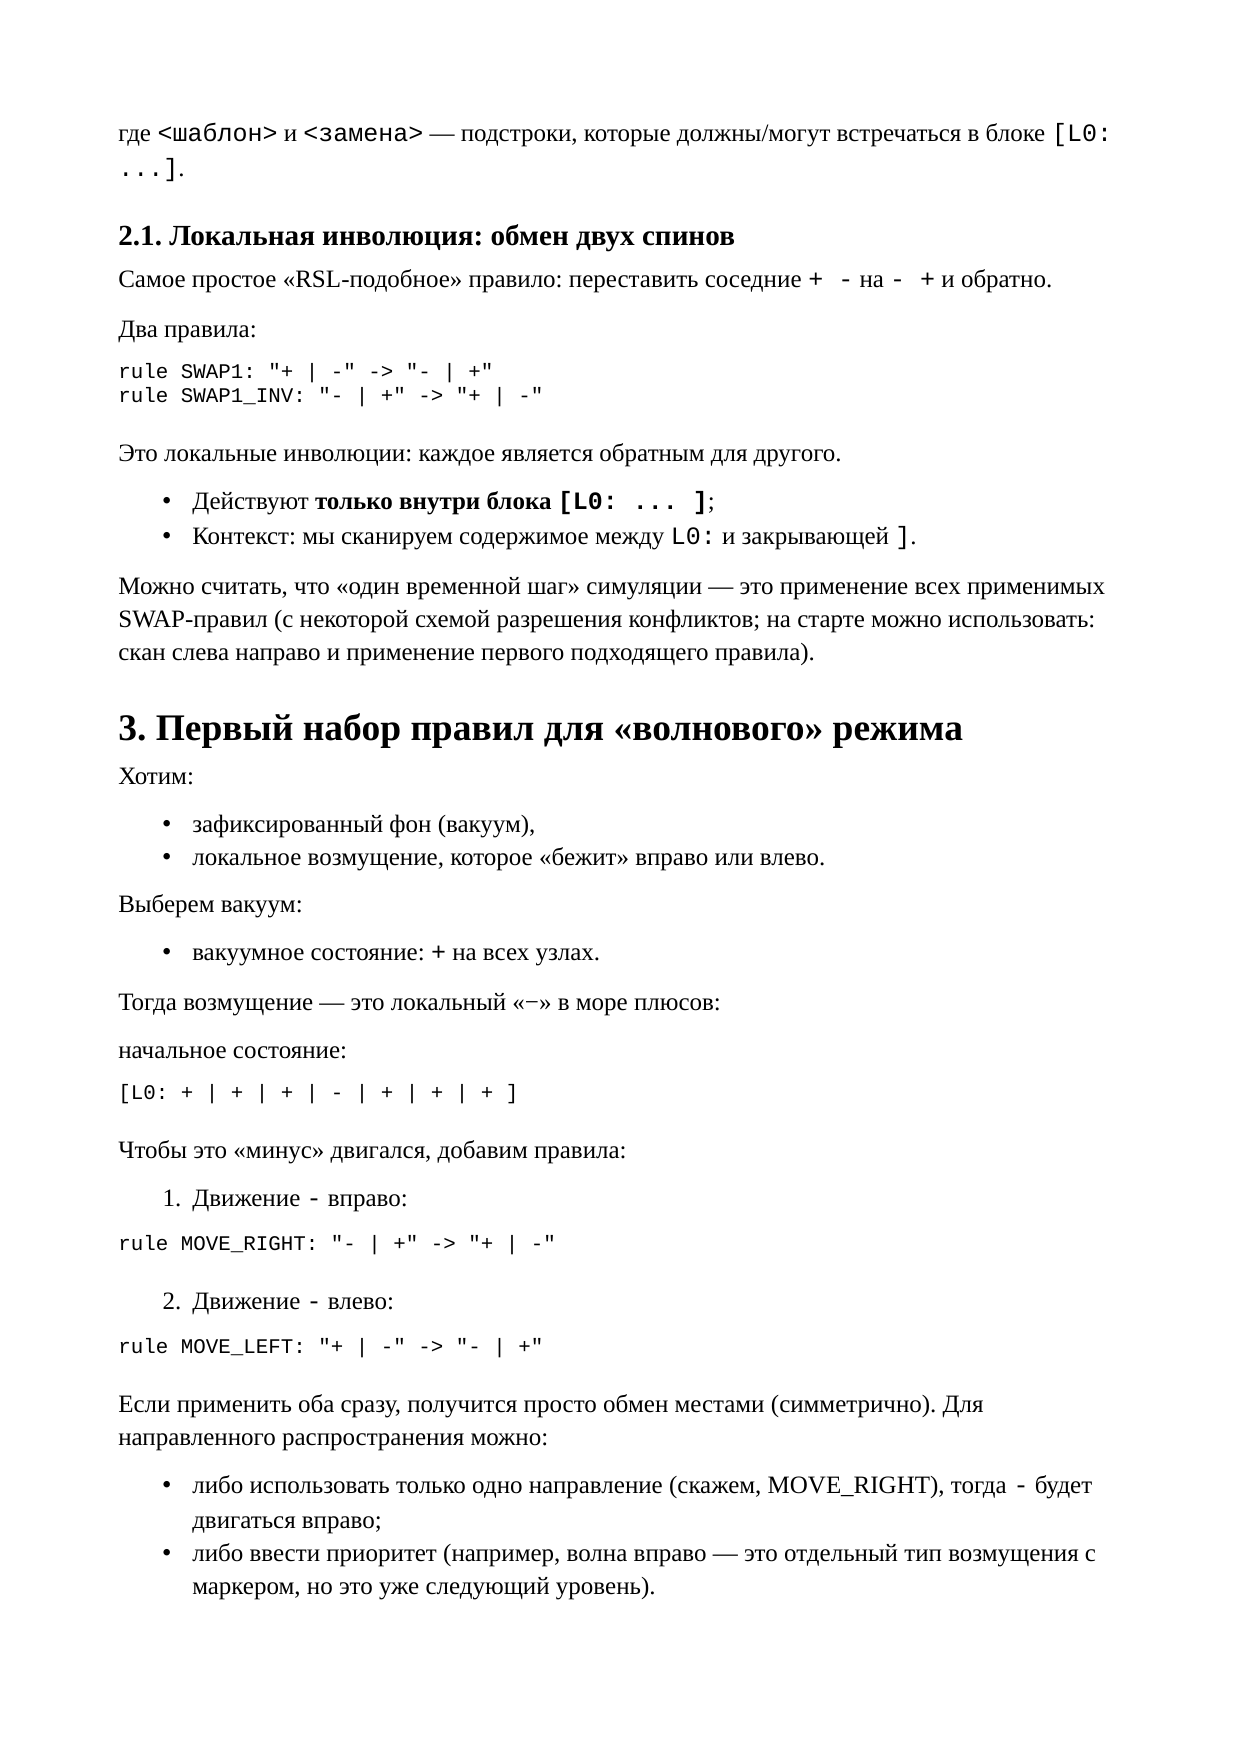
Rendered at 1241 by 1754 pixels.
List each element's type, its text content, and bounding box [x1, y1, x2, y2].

text где <шаблон> и <замена> — подстроки, которые должны/могут встречаться в блоке [L0: ...]. [118, 118, 1122, 184]
list Контекст: мы сканируем содержимое между L0: и закрывающей ]. [162, 521, 1122, 552]
text Это локальные инволюции: каждое является обратным для другого. [118, 438, 1122, 467]
list Действуют только внутри блока [L0: ... ]; [162, 486, 1122, 517]
text rule MOVE_LEFT: "+ | -" -> "- | +" [118, 1336, 1122, 1360]
list Движение - вправо: [162, 1183, 1122, 1214]
subtitle 2.1. Локальная инволюция: обмен двух спинов [118, 218, 1122, 251]
text Можно считать, что «один временной шаг» симуляции — это применение всех применимых SWAP‑правил (с некоторой схемой разрешения конфликтов; на старте можно использовать: скан слева направо и применение первого подходящего правила). [118, 571, 1122, 666]
list Движение - влево: [162, 1286, 1122, 1317]
list либо ввести приоритет (например, волна вправо — это отдельный тип возмущения с маркером, но это уже следующий уровень). [162, 1538, 1122, 1600]
text rule SWAP1: "+ | -" -> "- | +" [118, 361, 1122, 385]
list вакуумное состояние: + на всех узлах. [162, 937, 1122, 968]
text rule SWAP1_INV: "- | +" -> "+ | -" [118, 385, 1122, 409]
text Тогда возмущение — это локальный «−» в море плюсов: [118, 987, 1122, 1016]
text Если применить оба сразу, получится просто обмен местами (симметрично). Для направленного распространения можно: [118, 1389, 1122, 1451]
text Два правила: [118, 314, 1122, 343]
list зафиксированный фон (вакуум), [162, 809, 1122, 838]
text Чтобы это «минус» двигался, добавим правила: [118, 1136, 1122, 1164]
list локальное возмущение, которое «бежит» вправо или влево. [162, 842, 1122, 871]
text начальное состояние: [118, 1035, 1122, 1063]
text rule MOVE_RIGHT: "- | +" -> "+ | -" [118, 1233, 1122, 1257]
text [L0: + | + | + | - | + | + | + ] [118, 1082, 1122, 1106]
text Выберем вакуум: [118, 889, 1122, 918]
text Самое простое «RSL‑подобное» правило: переставить соседние + - на - + и обратно. [118, 264, 1122, 295]
subtitle 3. Первый набор правил для «волнового» режима [118, 706, 1122, 749]
list либо использовать только одно направление (скажем, MOVE_RIGHT), тогда - будет двигаться вправо; [162, 1470, 1122, 1534]
text Хотим: [118, 761, 1122, 790]
